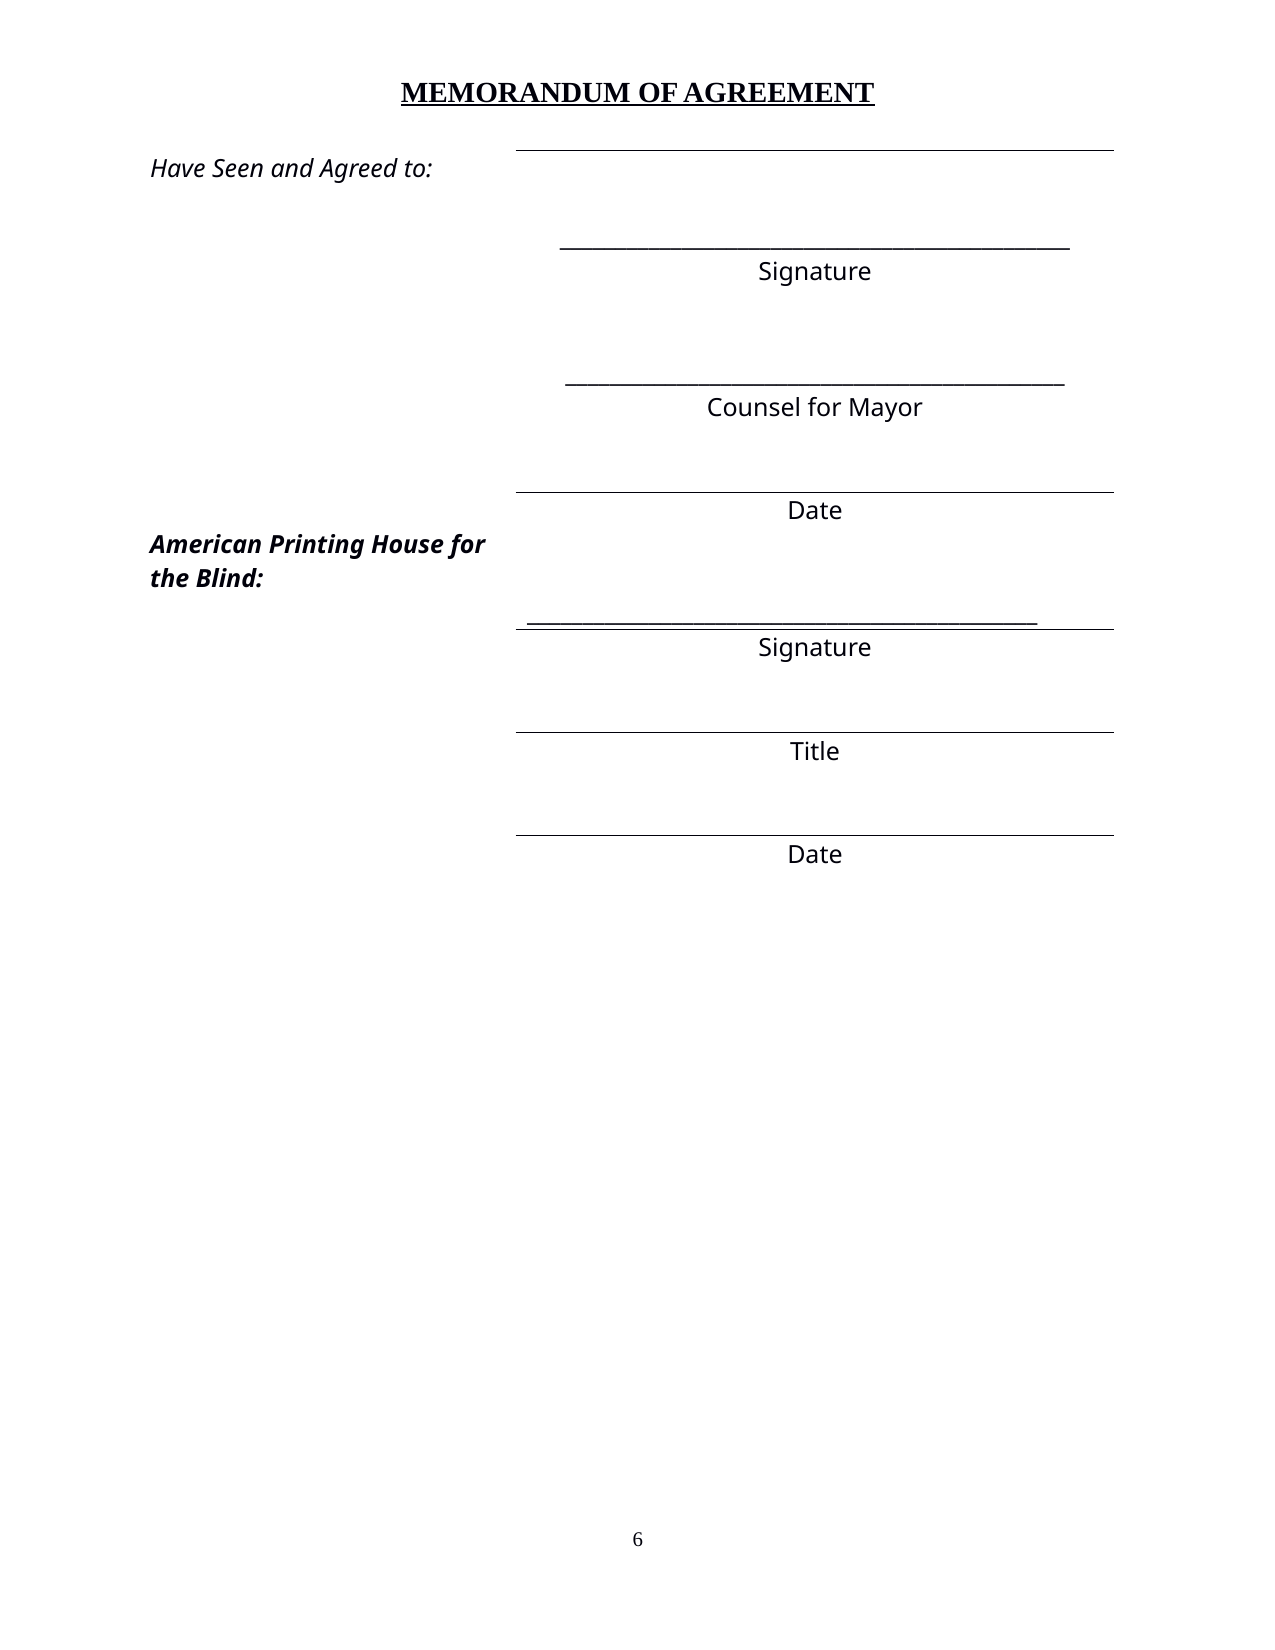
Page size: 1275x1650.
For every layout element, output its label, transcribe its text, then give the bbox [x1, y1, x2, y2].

table_cell ______________________________________________ Signature _____________________________________________ Counsel for Mayor [516, 151, 1114, 492]
table_cell [516, 527, 1114, 595]
table_cell [139, 595, 516, 629]
table_cell Signature [516, 630, 1114, 732]
table_cell [139, 732, 516, 835]
table_cell Date [516, 493, 1114, 527]
table_cell Title [516, 733, 1114, 835]
table_cell [139, 835, 516, 904]
table_cell [139, 629, 516, 732]
table_cell [139, 492, 516, 527]
table_cell Date [516, 836, 1114, 904]
table_cell Have Seen and Agreed to: [139, 150, 516, 492]
table_cell ______________________________________________ [516, 595, 1114, 629]
table_cell American Printing House for the Blind: [139, 527, 516, 595]
